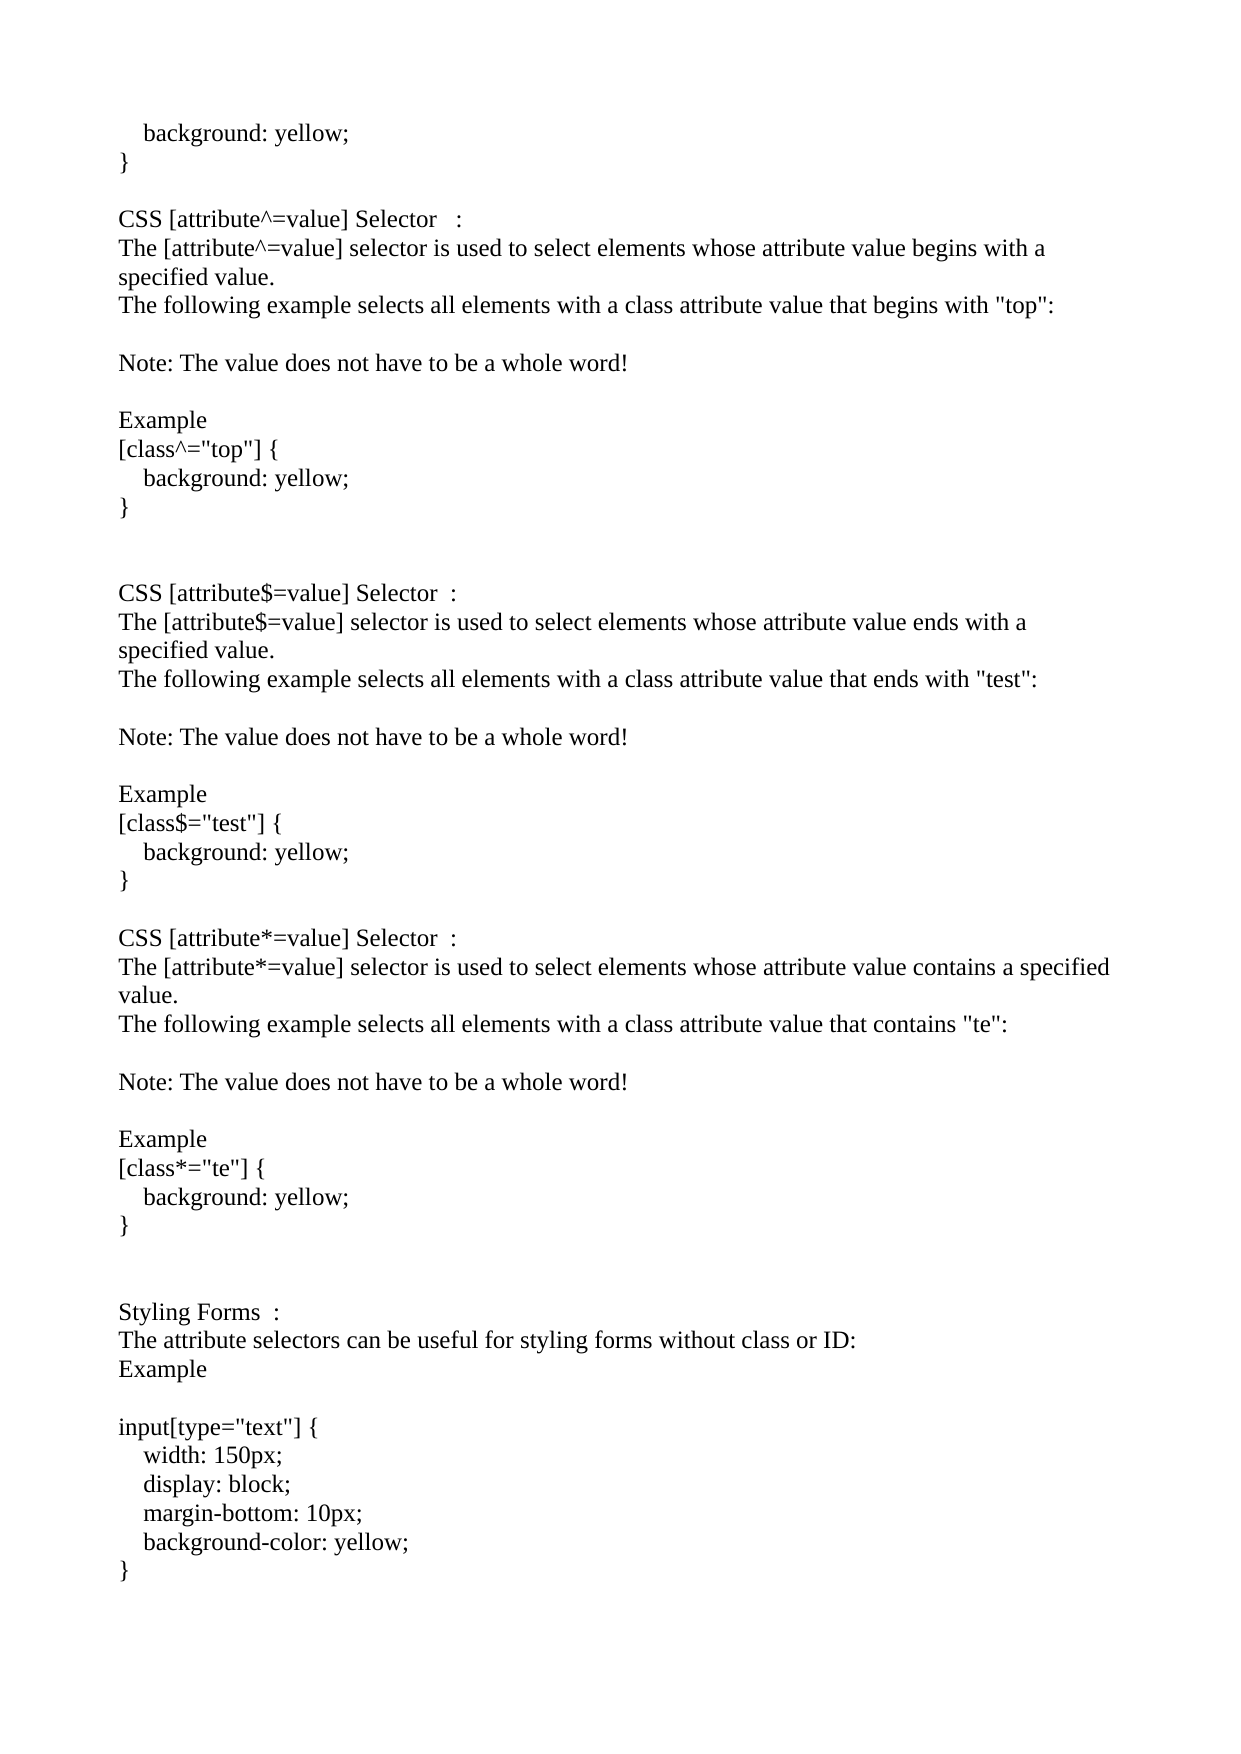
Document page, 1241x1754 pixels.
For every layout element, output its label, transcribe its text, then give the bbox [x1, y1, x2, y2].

text background: yellow; [118, 837, 1122, 866]
text The attribute selectors can be useful for styling forms without class or ID: [118, 1326, 1122, 1354]
text The following example selects all elements with a class attribute value that contains "te": [118, 1009, 1122, 1038]
text input[type="text"] { [118, 1412, 1122, 1441]
text The following example selects all elements with a class attribute value that begins with "top": [118, 291, 1122, 319]
text The [attribute$=value] selector is used to select elements whose attribute value ends with a specified value. [118, 607, 1122, 664]
text background: yellow; [118, 118, 1122, 147]
text width: 150px; [118, 1441, 1122, 1469]
text [class*="te"] { [118, 1153, 1122, 1182]
text CSS [attribute*=value] Selector : [118, 923, 1122, 952]
text } [118, 1556, 1122, 1584]
text The following example selects all elements with a class attribute value that ends with "test": [118, 664, 1122, 693]
text } [118, 1211, 1122, 1239]
text [class$="test"] { [118, 808, 1122, 837]
text } [118, 492, 1122, 521]
text Note: The value does not have to be a whole word! [118, 1067, 1122, 1096]
text Note: The value does not have to be a whole word! [118, 348, 1122, 377]
text CSS [attribute$=value] Selector : [118, 578, 1122, 607]
text The [attribute*=value] selector is used to select elements whose attribute value contains a specified value. [118, 952, 1122, 1009]
text background: yellow; [118, 463, 1122, 492]
text [class^="top"] { [118, 434, 1122, 463]
text display: block; [118, 1469, 1122, 1498]
text Example [118, 406, 1122, 434]
text } [118, 866, 1122, 894]
text CSS [attribute^=value] Selector : [118, 204, 1122, 233]
text Note: The value does not have to be a whole word! [118, 722, 1122, 751]
text Example [118, 1354, 1122, 1383]
text Styling Forms : [118, 1297, 1122, 1326]
text margin-bottom: 10px; [118, 1498, 1122, 1527]
text } [118, 147, 1122, 176]
text Example [118, 1124, 1122, 1153]
text background-color: yellow; [118, 1527, 1122, 1556]
text background: yellow; [118, 1182, 1122, 1211]
text Example [118, 779, 1122, 808]
text The [attribute^=value] selector is used to select elements whose attribute value begins with a specified value. [118, 233, 1122, 291]
